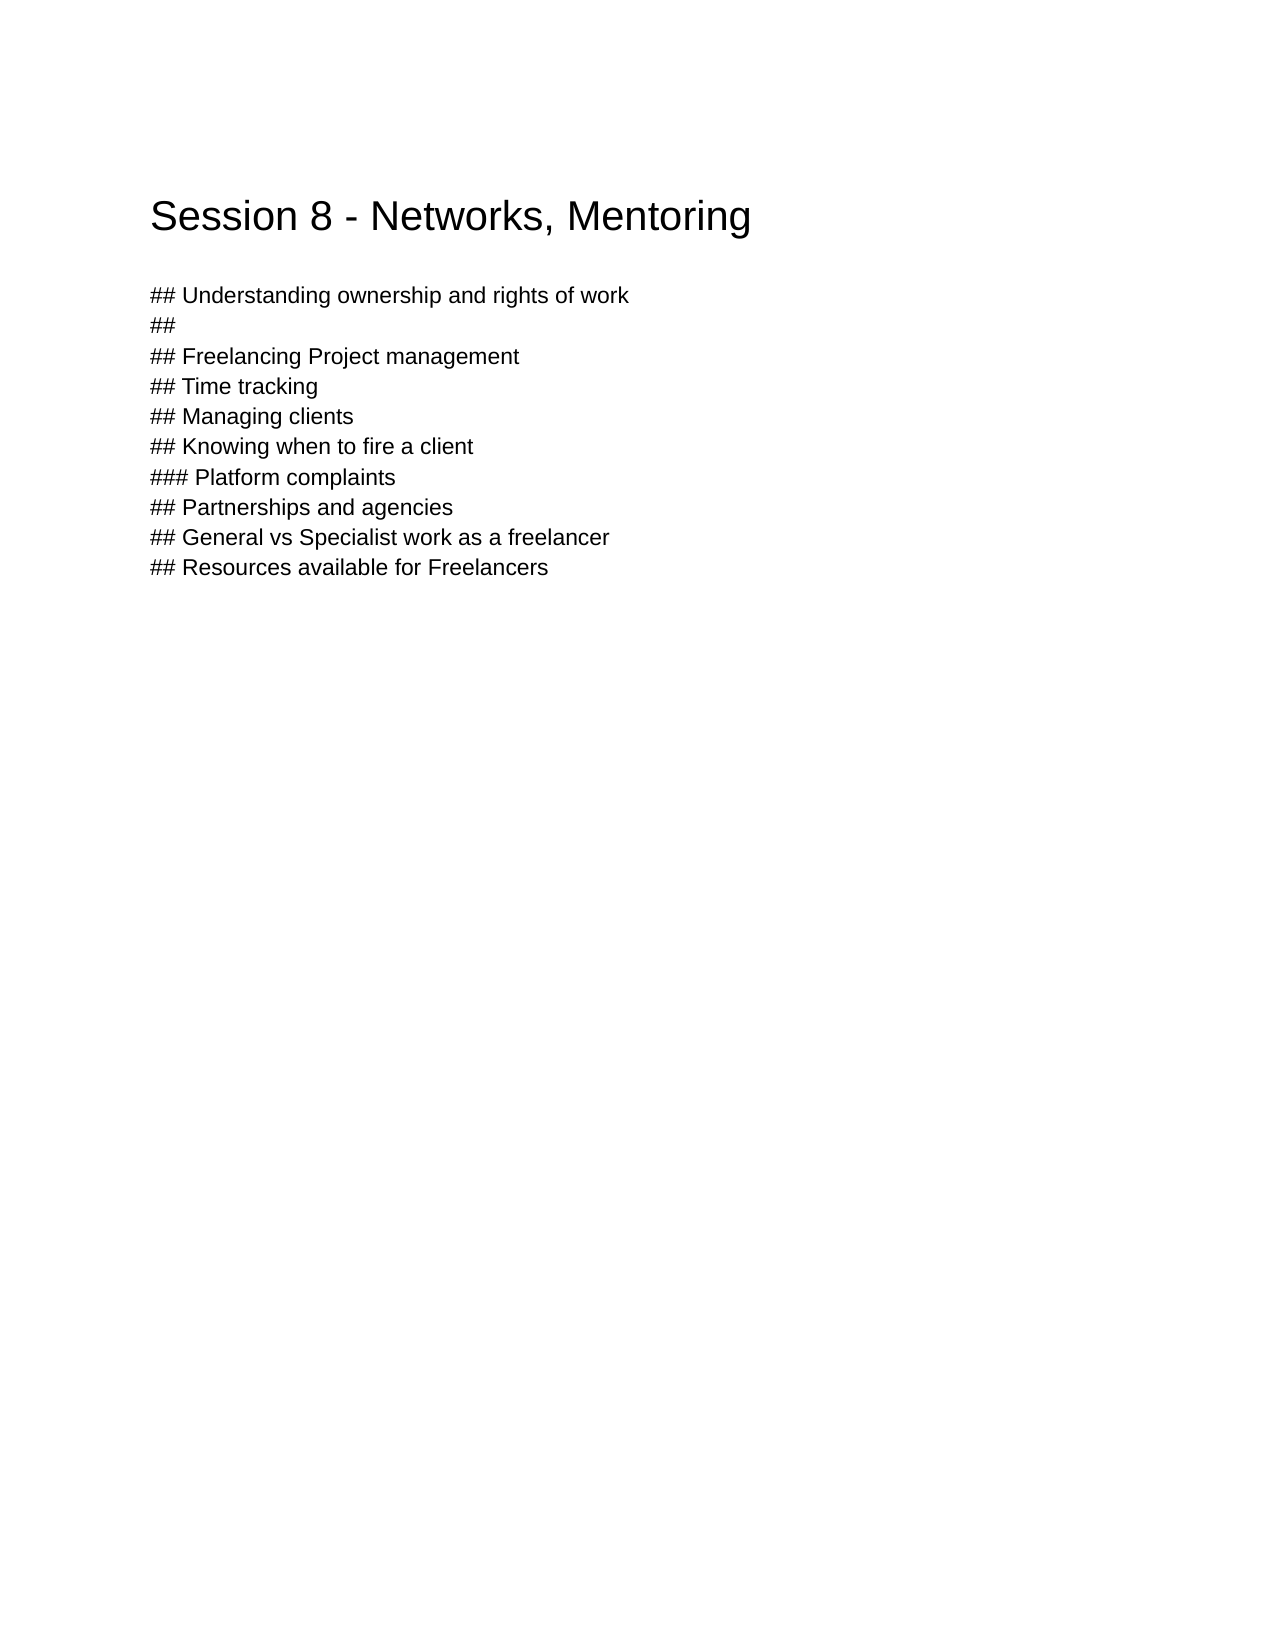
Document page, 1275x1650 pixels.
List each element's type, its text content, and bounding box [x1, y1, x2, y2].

text ## Time tracking [150, 373, 1125, 399]
text ## [150, 312, 1125, 339]
text ### Platform complaints [150, 463, 1125, 490]
text ## Knowing when to fire a client [150, 433, 1125, 460]
subtitle Session 8 - Networks, Mentoring [150, 192, 1125, 239]
text ## Freelancing Project management [150, 343, 1125, 369]
text ## Partnerships and agencies [150, 494, 1125, 520]
text ## General vs Specialist work as a freelancer [150, 524, 1125, 550]
text ## Resources available for Freelancers [150, 554, 1125, 581]
text ## Managing clients [150, 403, 1125, 429]
text ## Understanding ownership and rights of work [150, 282, 1125, 309]
